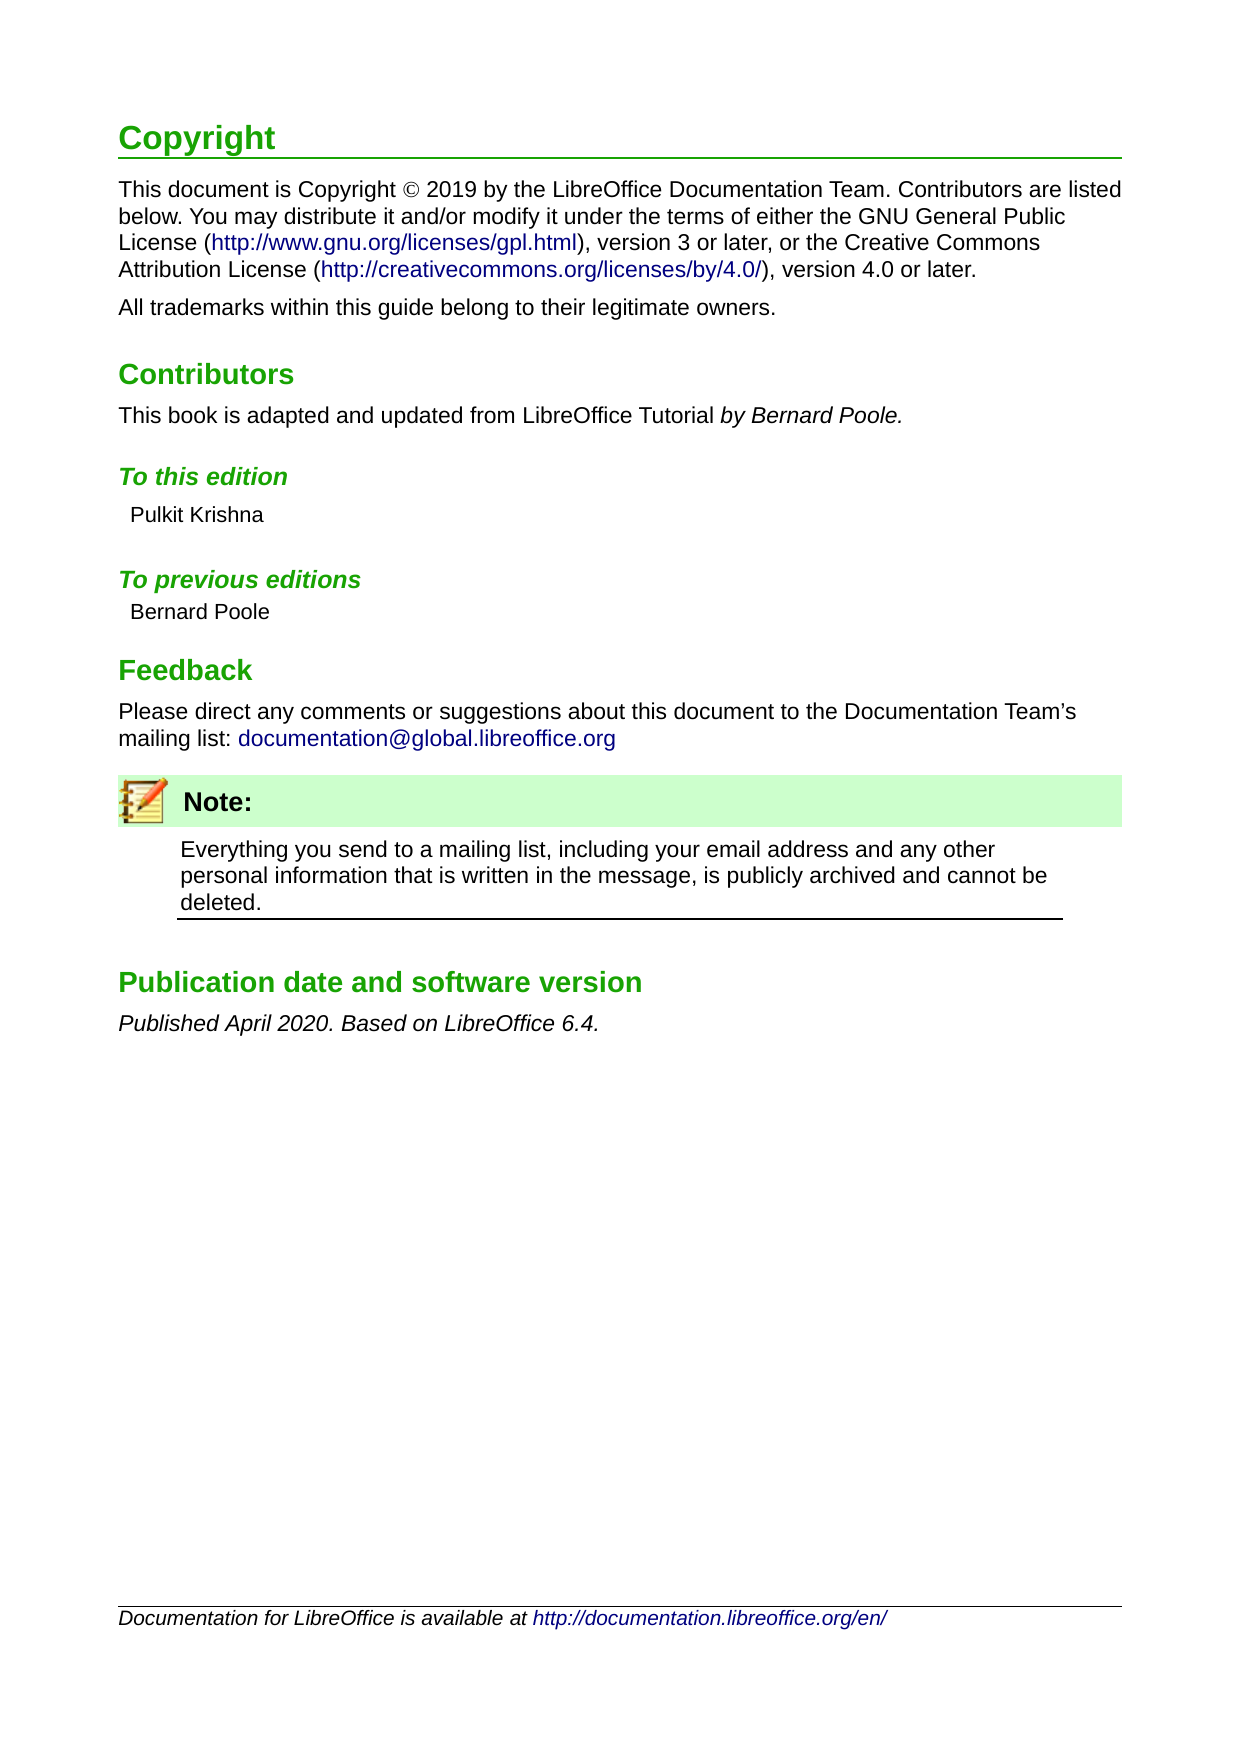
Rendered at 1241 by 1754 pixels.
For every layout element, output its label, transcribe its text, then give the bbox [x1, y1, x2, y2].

picture [119, 776, 170, 827]
text Published April 2020. Based on LibreOffice 6.4. [118, 1010, 1122, 1037]
table_header [458, 502, 789, 532]
text This document is Copyright © 2019 by the LibreOffice Documentation Team. Contributors are listed below. You may distribute it and/or modify it under the terms of either the GNU General Public License (http://www.gnu.org/licenses/gpl.html), version 3 or later, or the Creative Commons Attribution License (http://creativecommons.org/licenses/by/4.0/), version 4.0 or later. [118, 176, 1122, 282]
subtitle Feedback [118, 653, 1122, 686]
subtitle Publication date and software version [118, 965, 1122, 998]
subtitle Note: [118, 775, 1122, 827]
subtitle Copyright [118, 118, 1122, 157]
subtitle To previous editions [118, 564, 1122, 593]
table_header Pulkit Krishna [118, 502, 458, 532]
text This book is adapted and updated from LibreOffice Tutorial by Bernard Poole. [118, 402, 1122, 428]
table_header [789, 502, 1122, 532]
text All trademarks within this guide belong to their legitimate owners. [118, 294, 1122, 321]
table_header [788, 599, 1122, 629]
subtitle Contributors [118, 357, 1122, 390]
table_header Bernard Poole [118, 599, 453, 629]
table_header [453, 599, 787, 629]
text Please direct any comments or suggestions about this document to the Documentation Team’s mailing list: documentation@global.libreoffice.org [118, 698, 1122, 751]
subtitle To this edition [118, 462, 1122, 490]
text Everything you send to a mailing list, including your email address and any other personal information that is written in the message, is publicly archived and cannot be deleted. [177, 833, 1063, 918]
